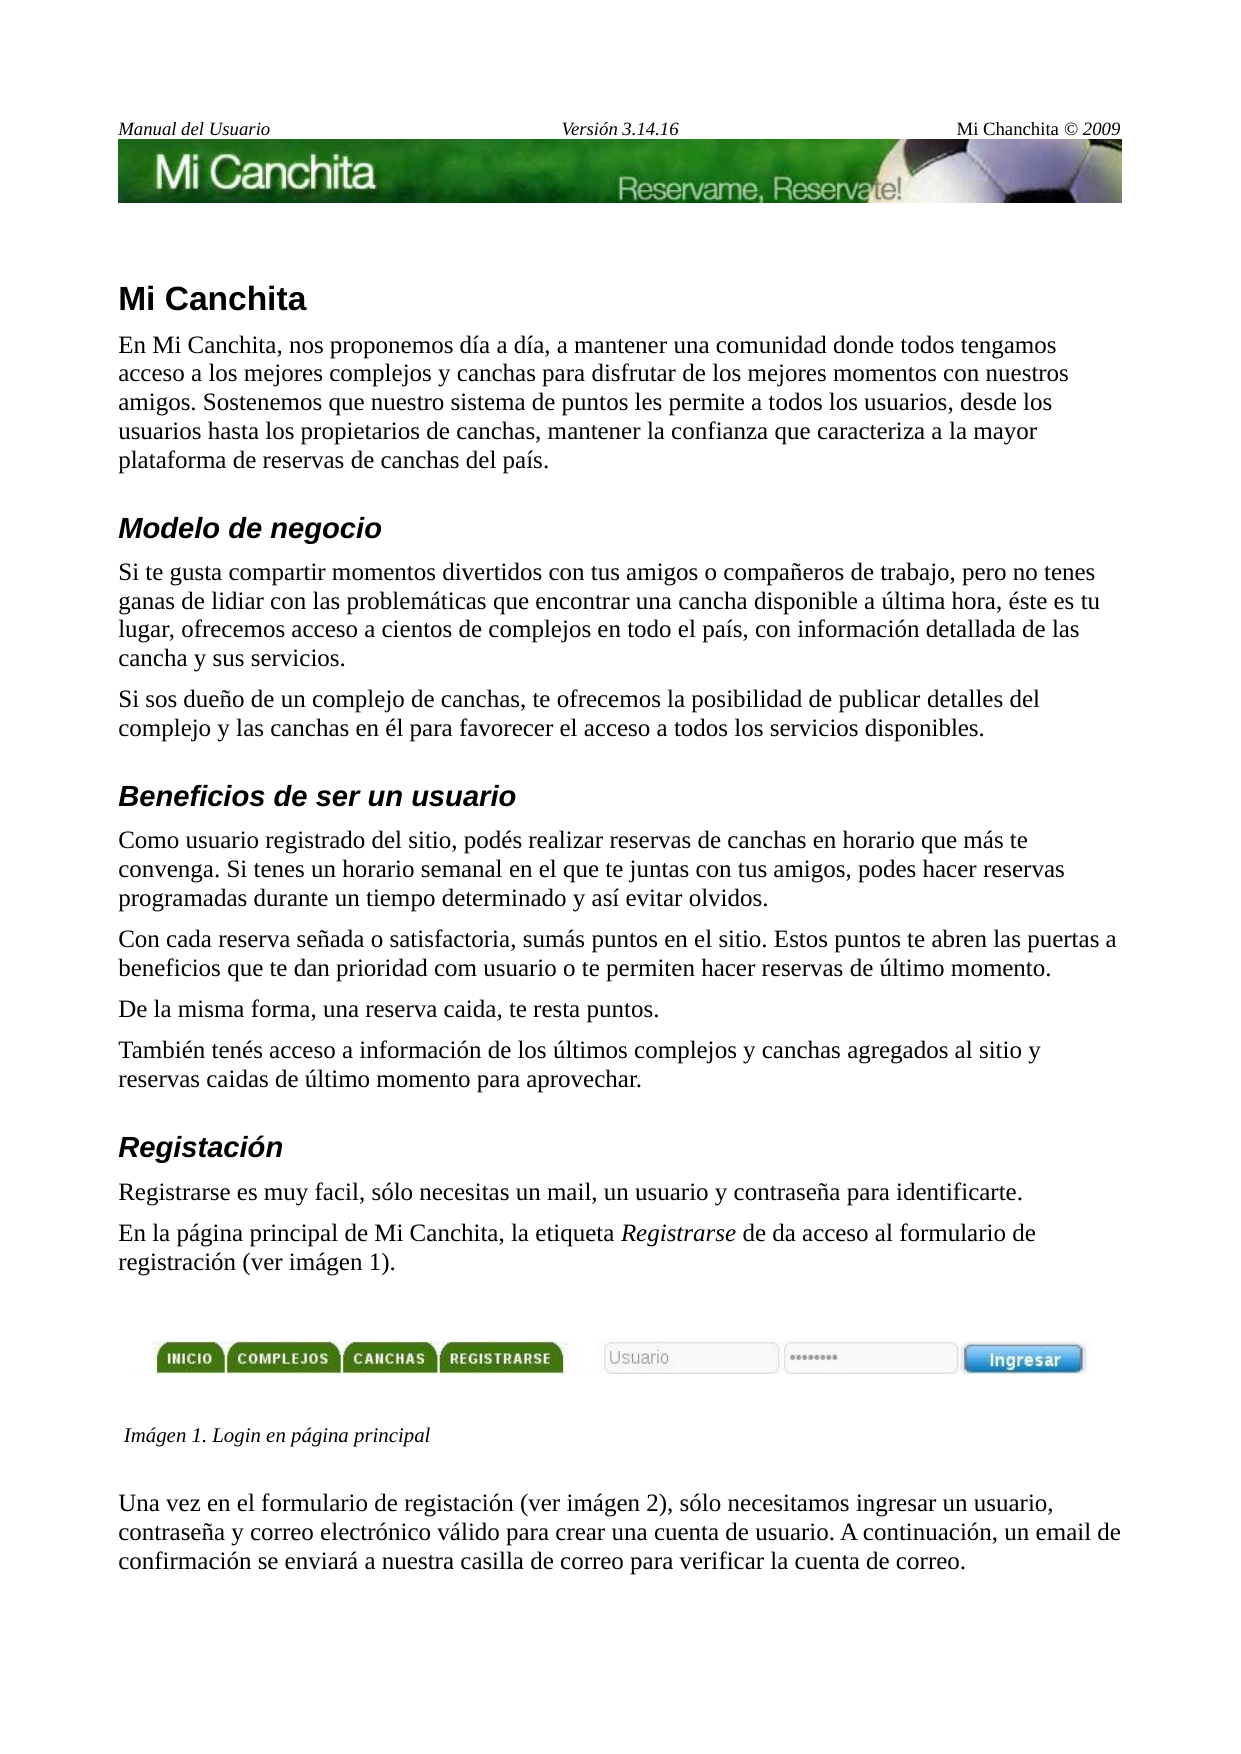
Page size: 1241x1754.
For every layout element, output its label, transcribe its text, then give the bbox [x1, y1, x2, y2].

picture [133, 1341, 1096, 1374]
picture [118, 139, 1122, 203]
text Una vez en el formulario de registación (ver imágen 2), sólo necesitamos ingresar un usuario, contraseña y correo electrónico válido para crear una cuenta de usuario. A continuación, un email de confirmación se enviará a nuestra casilla de correo para verificar la cuenta de correo. [118, 1488, 1122, 1574]
text En Mi Canchita, nos proponemos día a día, a mantener una comunidad donde todos tengamos acceso a los mejores complejos y canchas para disfrutar de los mejores momentos con nuestros amigos. Sostenemos que nuestro sistema de puntos les permite a todos los usuarios, desde los usuarios hasta los propietarios de canchas, mantener la confianza que caracteriza a la mayor plataforma de reservas de canchas del país. [118, 330, 1122, 473]
text En la página principal de Mi Canchita, la etiqueta Registrarse de da acceso al formulario de registración (ver imágen 1). [118, 1218, 1122, 1275]
text También tenés acceso a información de los últimos complejos y canchas agregados al sitio y reservas caidas de último momento para aprovechar. [118, 1036, 1122, 1093]
subtitle Beneficios de ser un usuario [118, 779, 1122, 813]
subtitle Modelo de negocio [118, 511, 1122, 544]
subtitle Registación [118, 1131, 1122, 1164]
text Si sos dueño de un complejo de canchas, te ofrecemos la posibilidad de publicar detalles del complejo y las canchas en él para favorecer el acceso a todos los servicios disponibles. [118, 684, 1122, 742]
text Registrarse es muy facil, sólo necesitas un mail, un usuario y contraseña para identificarte. [118, 1177, 1122, 1205]
text Como usuario registrado del sitio, podés realizar reservas de canchas en horario que más te convenga. Si tenes un horario semanal en el que te juntas con tus amigos, podes hacer reservas programadas durante un tiempo determinado y así evitar olvidos. [118, 826, 1122, 912]
text De la misma forma, una reserva caida, te resta puntos. [118, 994, 1122, 1023]
text Si te gusta compartir momentos divertidos con tus amigos o compañeros de trabajo, pero no tenes ganas de lidiar con las problemáticas que encontrar una cancha disponible a última hora, éste es tu lugar, ofrecemos acceso a cientos de complejos en todo el país, con información detallada de las cancha y sus servicios. [118, 557, 1122, 672]
text Con cada reserva señada o satisfactoria, sumás puntos en el sitio. Estos puntos te abren las puertas a beneficios que te dan prioridad com usuario o te permiten hacer reservas de último momento. [118, 924, 1122, 982]
subtitle Mi Canchita [118, 278, 1122, 317]
text Imágen 1. Login en página principal [124, 1423, 1116, 1447]
